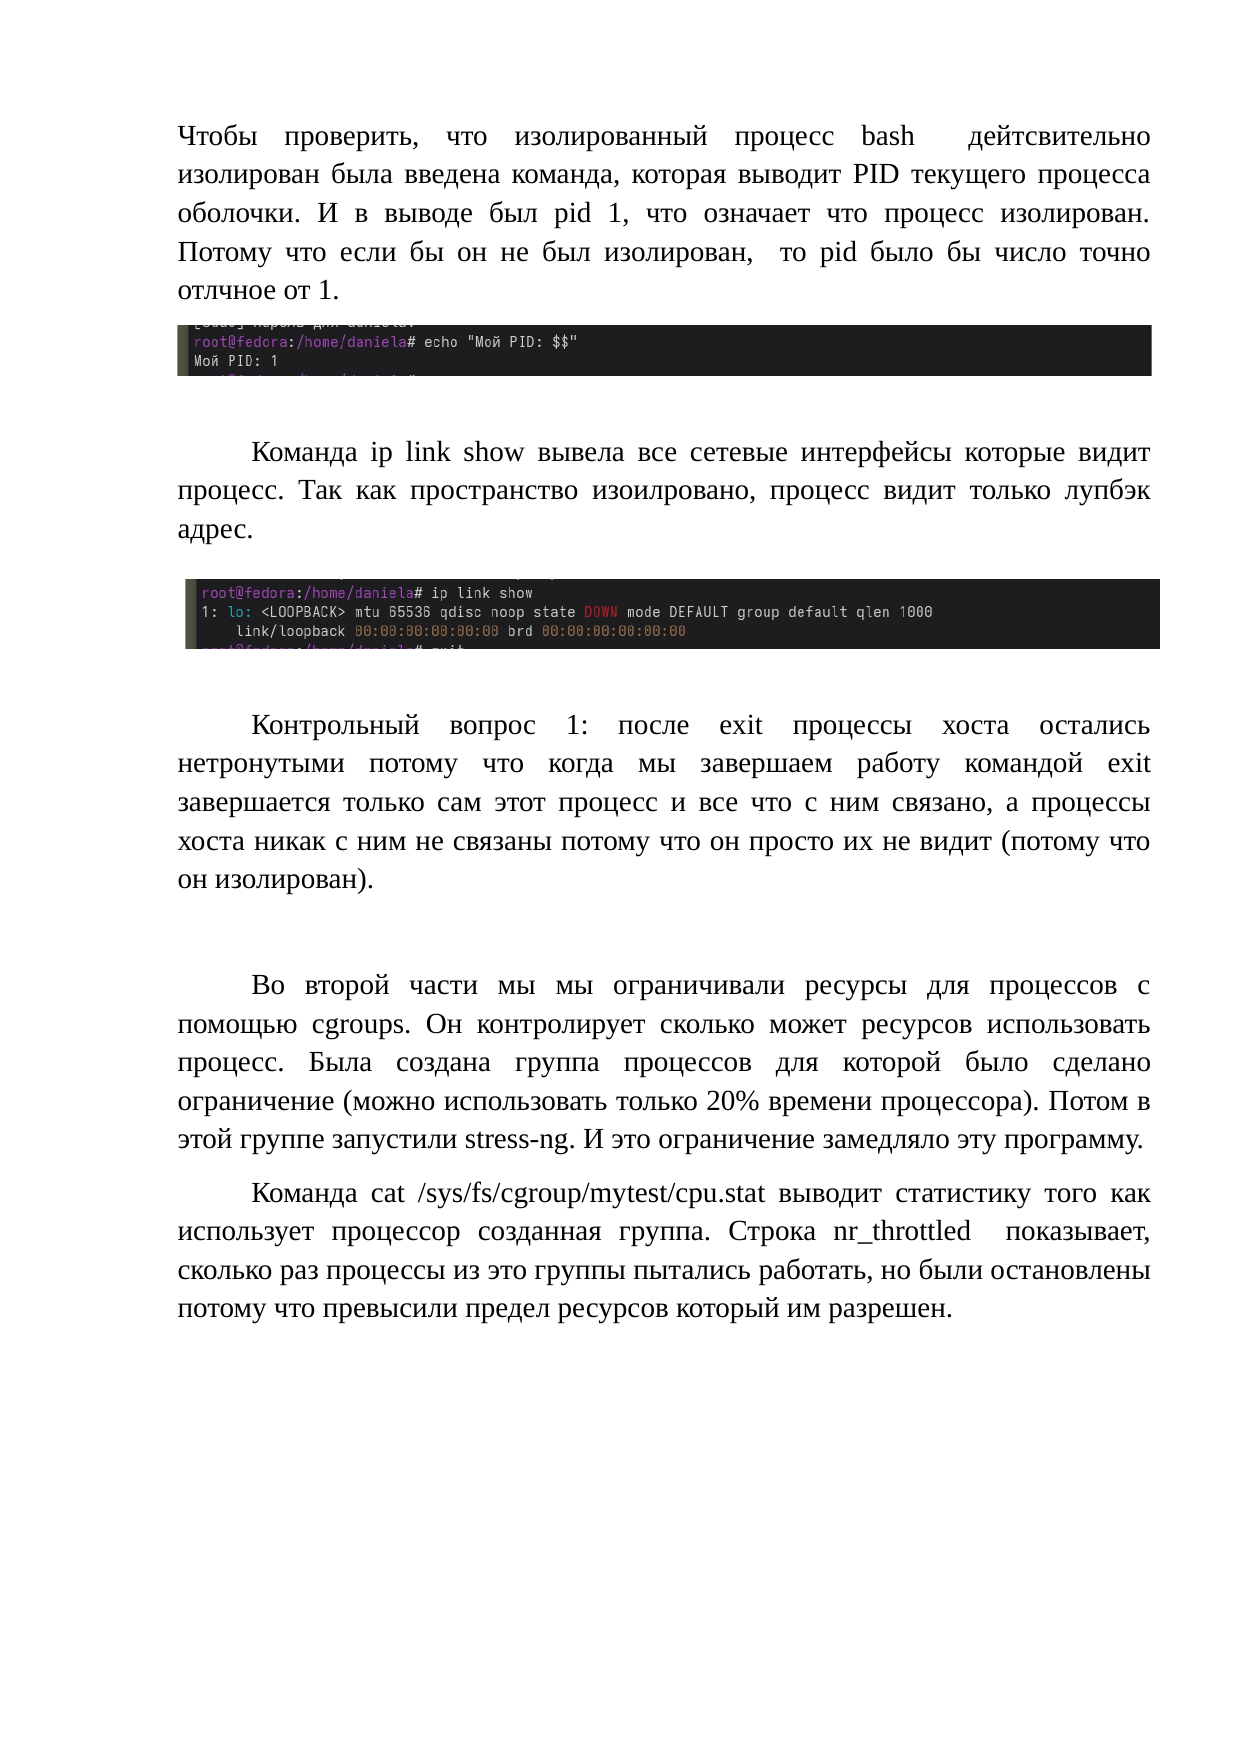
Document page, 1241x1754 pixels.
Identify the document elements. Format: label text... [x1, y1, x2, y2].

text Команда cat /sys/fs/cgroup/mytest/cpu.stat выводит статистику того как использует процессор созданная группа. Строка nr_throttled показывает, сколько раз процессы из это группы пытались работать, но были остановлены потому что превысили предел ресурсов который им разрешен. [177, 1175, 1152, 1324]
text Во второй части мы мы ограничивали ресурсы для процессов с помощью cgroups. Он контролирует сколько может ресурсов использовать процесс. Была создана группа процессов для которой было сделано ограничение (можно использовать только 20% времени процессора). Потом в этой группе запустили stress-ng. И это ограничение замедляло эту программу. [177, 967, 1152, 1155]
picture [185, 579, 1160, 649]
picture [177, 325, 1152, 376]
text Команда ip link show вывела все сетевые интерфейсы которые видит процесс. Так как пространство изоилровано, процесс видит только лупбэк адрес. [177, 434, 1152, 544]
text Контрольный вопрос 1: после exit процессы хоста остались нетронутыми потому что когда мы завершаем работу командой exit завершается только сам этот процесс и все что с ним связано, а процессы хоста никак с ним не связаны потому что он просто их не видит (потому что он изолирован). [177, 707, 1152, 895]
text Чтобы проверить, что изолированный процесс bash дейтсвительно изолирован была введена команда, которая выводит PID текущего процесса оболочки. И в выводе был pid 1, что означает что процесс изолирован. Потому что если бы он не был изолирован, то pid было бы число точно отлчное от 1. [177, 118, 1152, 306]
